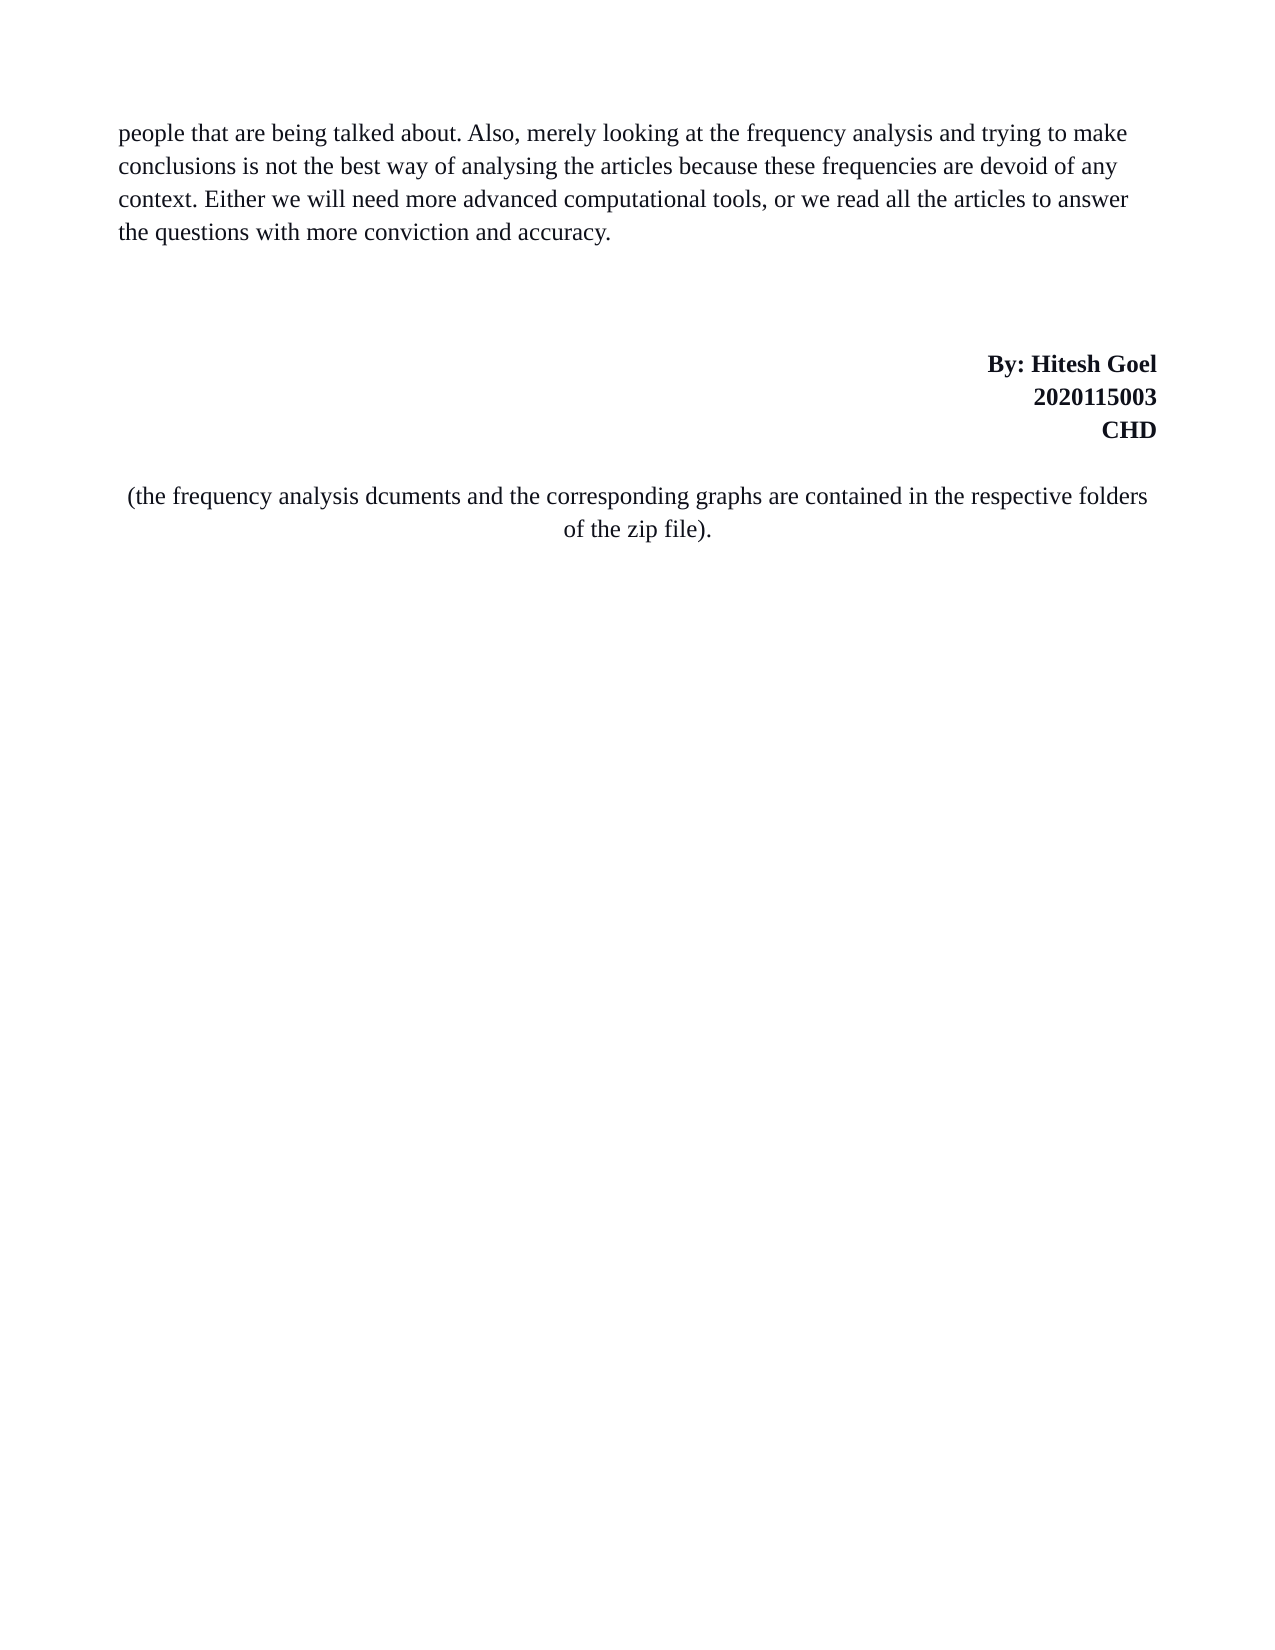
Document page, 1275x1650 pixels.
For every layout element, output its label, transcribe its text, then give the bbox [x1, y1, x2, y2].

text CHD [118, 415, 1157, 444]
text people that are being talked about. Also, merely looking at the frequency analysis and trying to make conclusions is not the best way of analysing the articles because these frequencies are devoid of any context. Either we will need more advanced computational tools, or we read all the articles to answer the questions with more conviction and accuracy. [118, 118, 1157, 246]
text 2020115003 [118, 382, 1157, 411]
text (the frequency analysis dcuments and the corresponding graphs are contained in the respective folders of the zip file). [118, 481, 1157, 543]
text By: Hitesh Goel [118, 349, 1157, 378]
